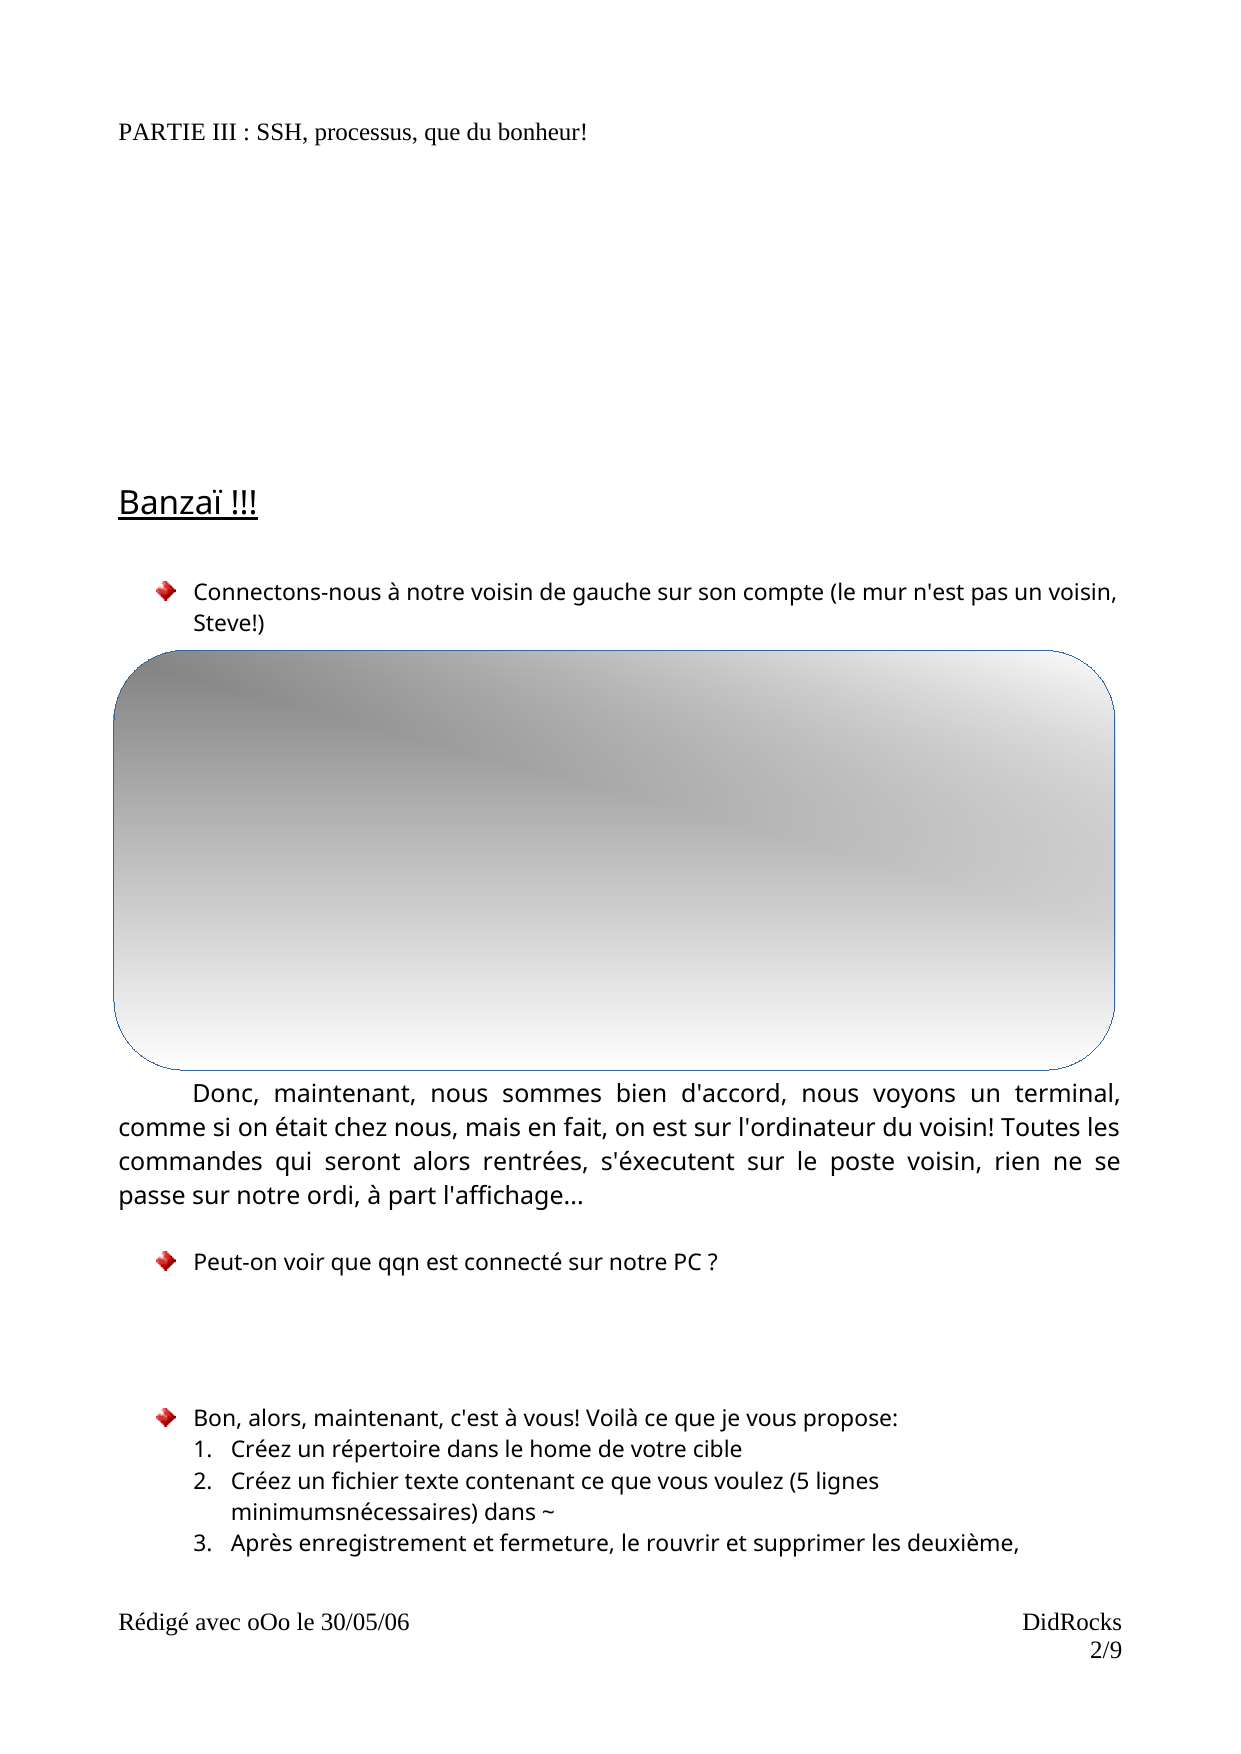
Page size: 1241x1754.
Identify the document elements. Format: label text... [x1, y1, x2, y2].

list Connectons-nous à notre voisin de gauche sur son compte (le mur n'est pas un voisin, Steve!) [156, 576, 1122, 638]
list Créez un fichier texte contenant ce que vous voulez (5 lignes minimumsnécessaires) dans ~ [193, 1464, 1122, 1527]
text Banzaï !!! [118, 479, 1122, 524]
list Peut-on voir que qqn est connecté sur notre PC ? [156, 1246, 1122, 1277]
picture [156, 581, 176, 601]
picture [156, 1251, 176, 1271]
list Bon, alors, maintenant, c'est à vous! Voilà ce que je vous propose: [156, 1402, 1122, 1433]
text Donc, maintenant, nous sommes bien d'accord, nous voyons un terminal, comme si on était chez nous, mais en fait, on est sur l'ordinateur du voisin! Toutes les commandes qui seront alors rentrées, s'éxecutent sur le poste voisin, rien ne se passe sur notre ordi, à part l'affichage... [118, 1076, 1122, 1212]
list Créez un répertoire dans le home de votre cible [193, 1433, 1122, 1464]
list Après enregistrement et fermeture, le rouvrir et supprimer les deuxième, [193, 1527, 1122, 1558]
picture [156, 1408, 176, 1427]
